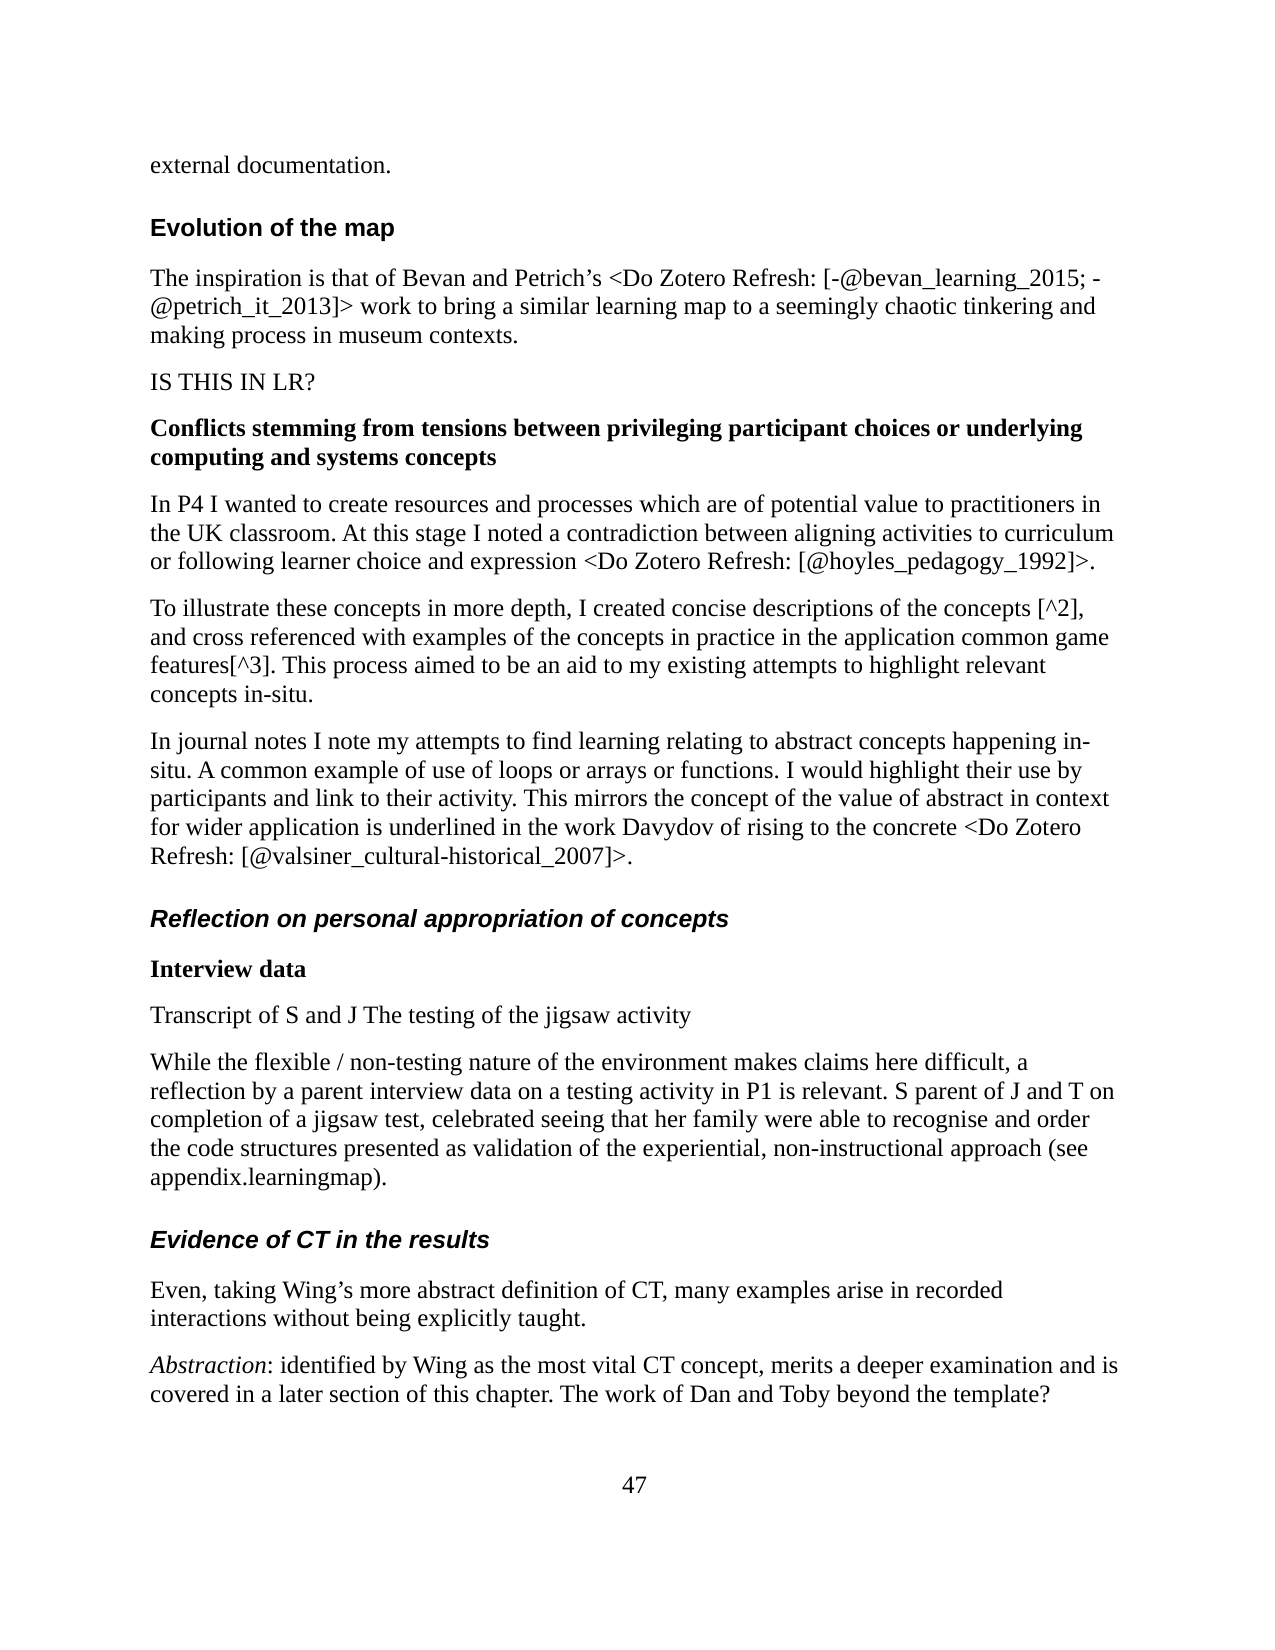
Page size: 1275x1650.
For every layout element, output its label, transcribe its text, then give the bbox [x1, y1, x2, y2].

text In journal notes I note my attempts to find learning relating to abstract concepts happening in-situ. A common example of use of loops or arrays or functions. I would highlight their use by participants and link to their activity. This mirrors the concept of the value of abstract in context for wider application is underlined in the work Davydov of rising to the concrete <Do Zotero Refresh: [@valsiner_cultural-historical_2007]>. [150, 726, 1125, 870]
text Abstraction: identified by Wing as the most vital CT concept, merits a deeper examination and is covered in a later section of this chapter. The work of Dan and Toby beyond the template? [150, 1350, 1125, 1408]
text The inspiration is that of Bevan and Petrich’s <Do Zotero Refresh: [-@bevan_learning_2015; -@petrich_it_2013]> work to bring a similar learning map to a seemingly chaotic tinkering and making process in museum contexts. [150, 263, 1125, 349]
text In P4 I wanted to create resources and processes which are of potential value to practitioners in the UK classroom. At this stage I noted a contradiction between aligning activities to curriculum or following learner choice and expression <Do Zotero Refresh: [@hoyles_pedagogy_1992]>. [150, 489, 1125, 575]
text external documentation. [150, 150, 1125, 179]
subtitle Reflection on personal appropriation of concepts [150, 904, 1125, 932]
subtitle Evidence of CT in the results [150, 1225, 1125, 1253]
text Conflicts stemming from tensions between privileging participant choices or underlying computing and systems concepts [150, 413, 1125, 471]
text Interview data [150, 954, 1125, 982]
text Transcript of S and J The testing of the jigsaw activity [150, 1000, 1125, 1029]
text IS THIS IN LR? [150, 367, 1125, 396]
text To illustrate these concepts in more depth, I created concise descriptions of the concepts [^2], and cross referenced with examples of the concepts in practice in the application common game features[^3]. This process aimed to be an aid to my existing attempts to highlight relevant concepts in-situ. [150, 593, 1125, 708]
text While the flexible / non-testing nature of the environment makes claims here difficult, a reflection by a parent interview data on a testing activity in P1 is relevant. S parent of J and T on completion of a jigsaw test, celebrated seeing that her family were able to recognise and order the code structures presented as validation of the experiential, non-instructional approach (see appendix.learningmap). [150, 1047, 1125, 1191]
text Even, taking Wing’s more abstract definition of CT, many examples arise in recorded interactions without being explicitly taught. [150, 1275, 1125, 1332]
subtitle Evolution of the map [150, 213, 1125, 241]
